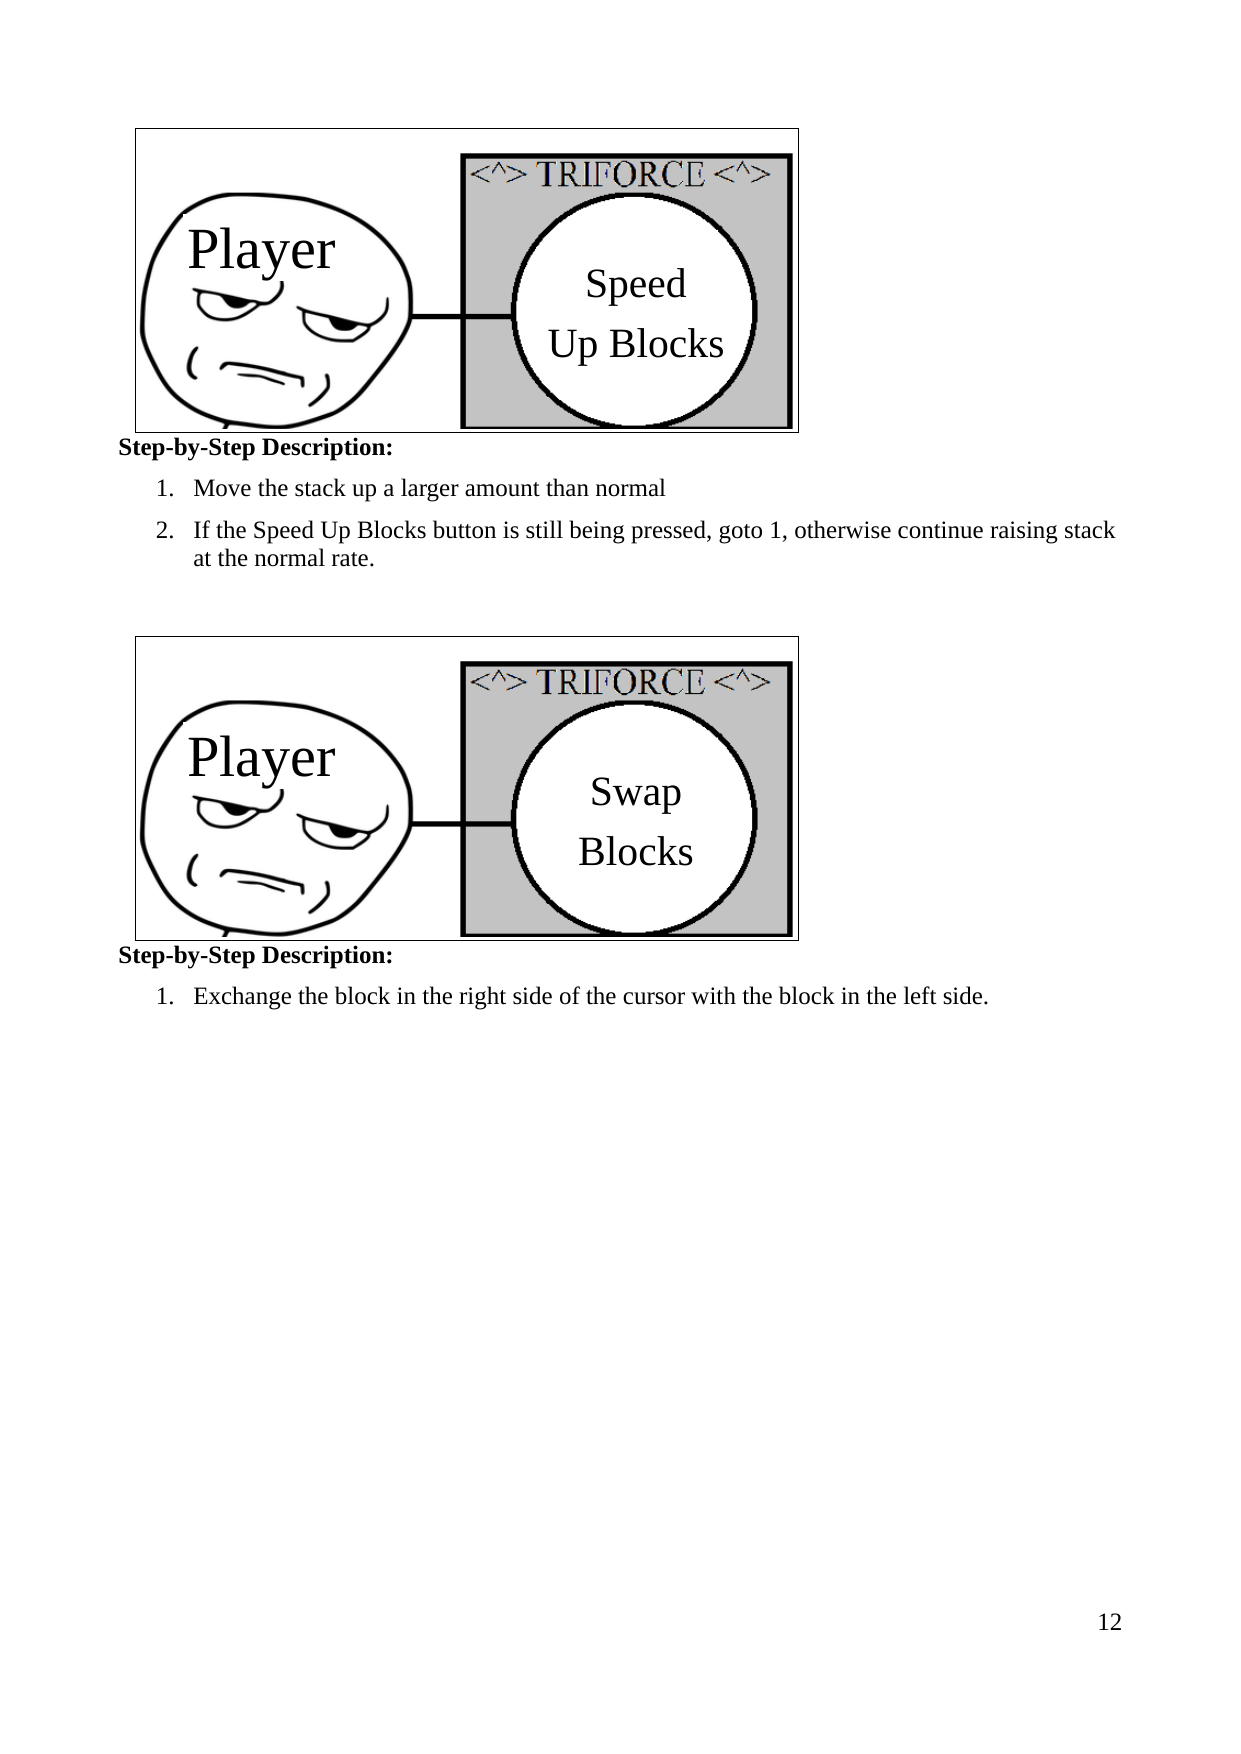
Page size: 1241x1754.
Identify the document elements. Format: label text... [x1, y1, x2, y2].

list Move the stack up a larger amount than normal [156, 473, 1122, 502]
text Swap [541, 766, 730, 814]
text Step-by-Step Description: [118, 118, 1122, 461]
list Exchange the block in the right side of the cursor with the block in the left side. [156, 981, 1122, 1010]
text Blocks [541, 826, 730, 874]
text Up Blocks [541, 318, 730, 366]
list If the Speed Up Blocks button is still being pressed, goto 1, otherwise continue raising stack at the normal rate. [156, 515, 1122, 572]
text Speed [541, 258, 730, 306]
text Step-by-Step Description: [118, 626, 1122, 969]
text Player [183, 722, 339, 789]
text Player [183, 214, 339, 281]
